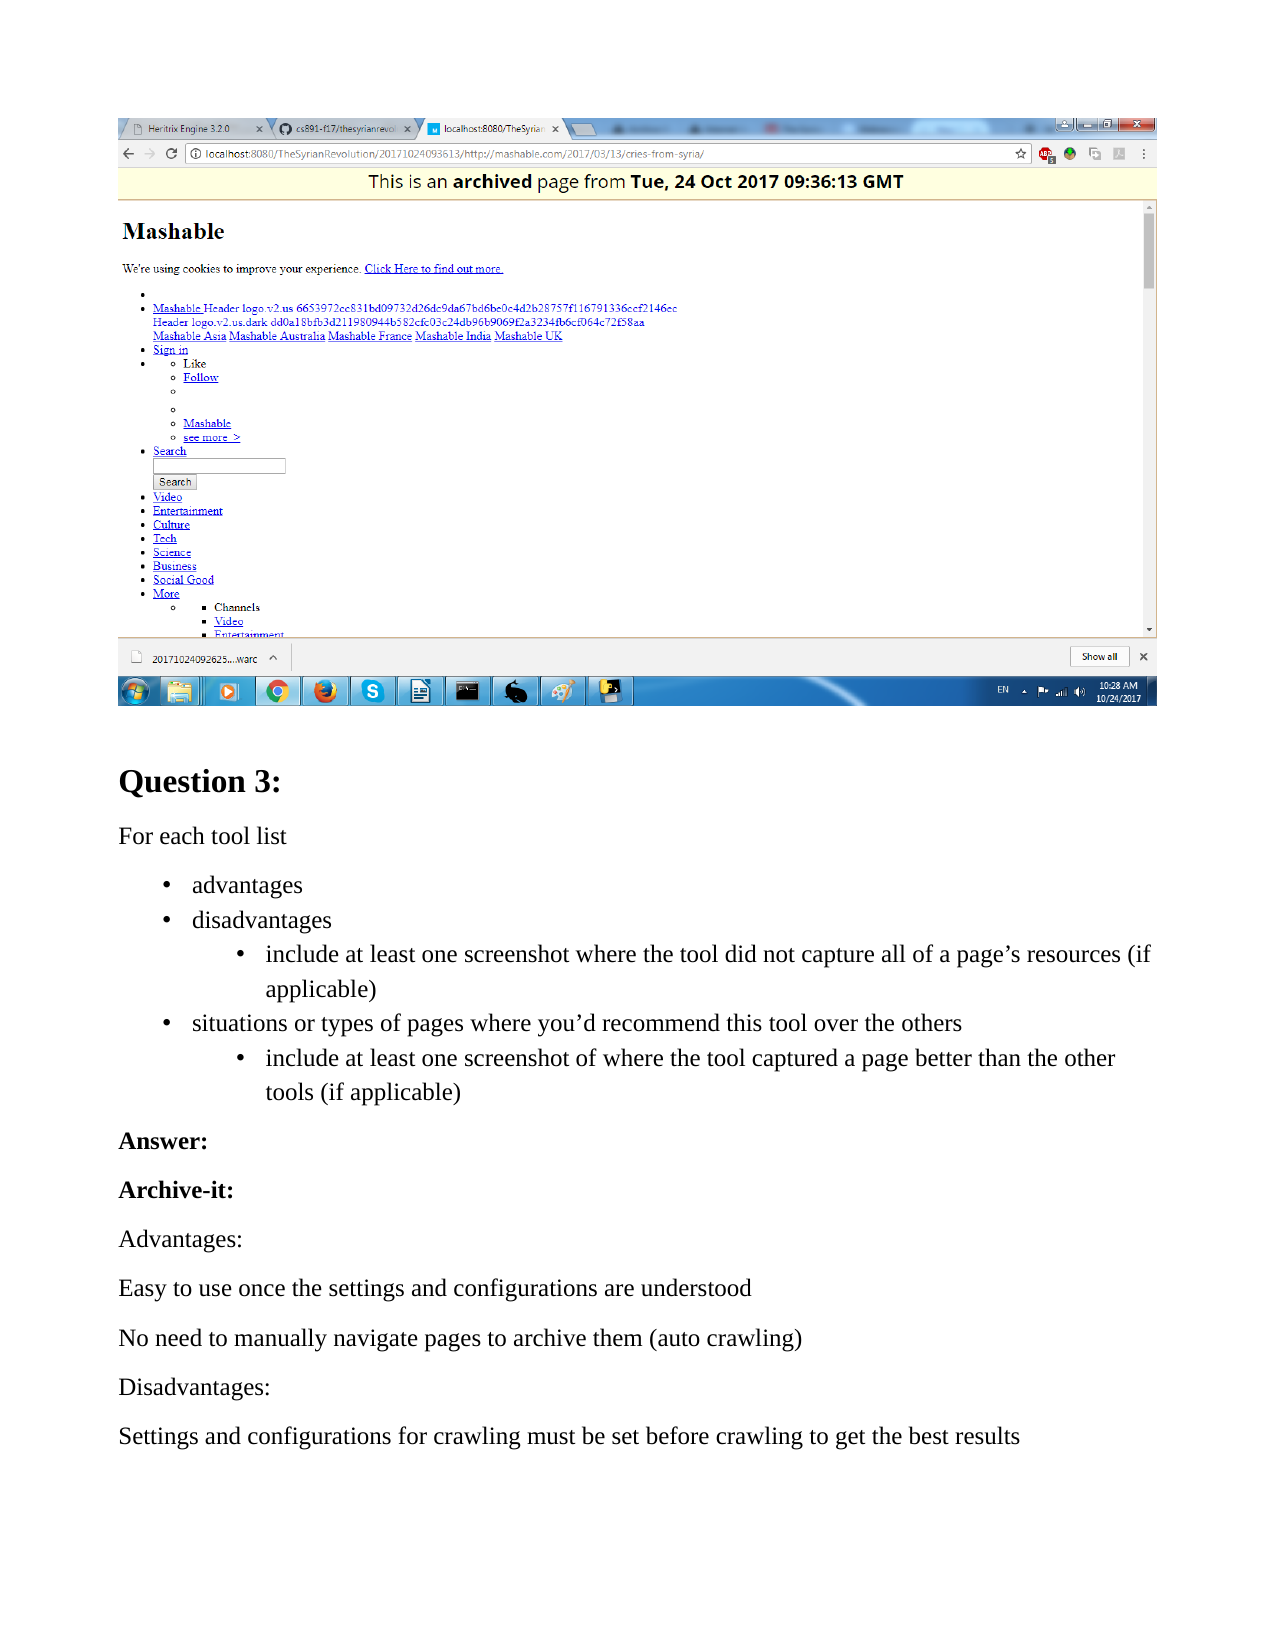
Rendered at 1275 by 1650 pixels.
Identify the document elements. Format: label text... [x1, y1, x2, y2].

text Advantages: [118, 1224, 1157, 1253]
text Archive-it: [118, 1175, 1157, 1204]
text Question 3: [118, 761, 1157, 799]
text For each tool list [118, 821, 1157, 850]
list situations or types of pages where you’d recommend this tool over the others [162, 1008, 1157, 1037]
text Answer: [118, 1126, 1157, 1155]
list disadvantages [162, 905, 1157, 934]
text No need to manually navigate pages to archive them (auto crawling) [118, 1323, 1157, 1351]
text Easy to use once the settings and configurations are understood [118, 1273, 1157, 1302]
text Disadvantages: [118, 1372, 1157, 1400]
picture [118, 118, 1157, 706]
list include at least one screenshot of where the tool captured a page better than the other tools (if applicable) [236, 1043, 1157, 1106]
text Settings and configurations for crawling must be set before crawling to get the best results [118, 1421, 1157, 1449]
list include at least one screenshot where the tool did not capture all of a page’s resources (if applicable) [236, 939, 1157, 1003]
list advantages [162, 870, 1157, 899]
